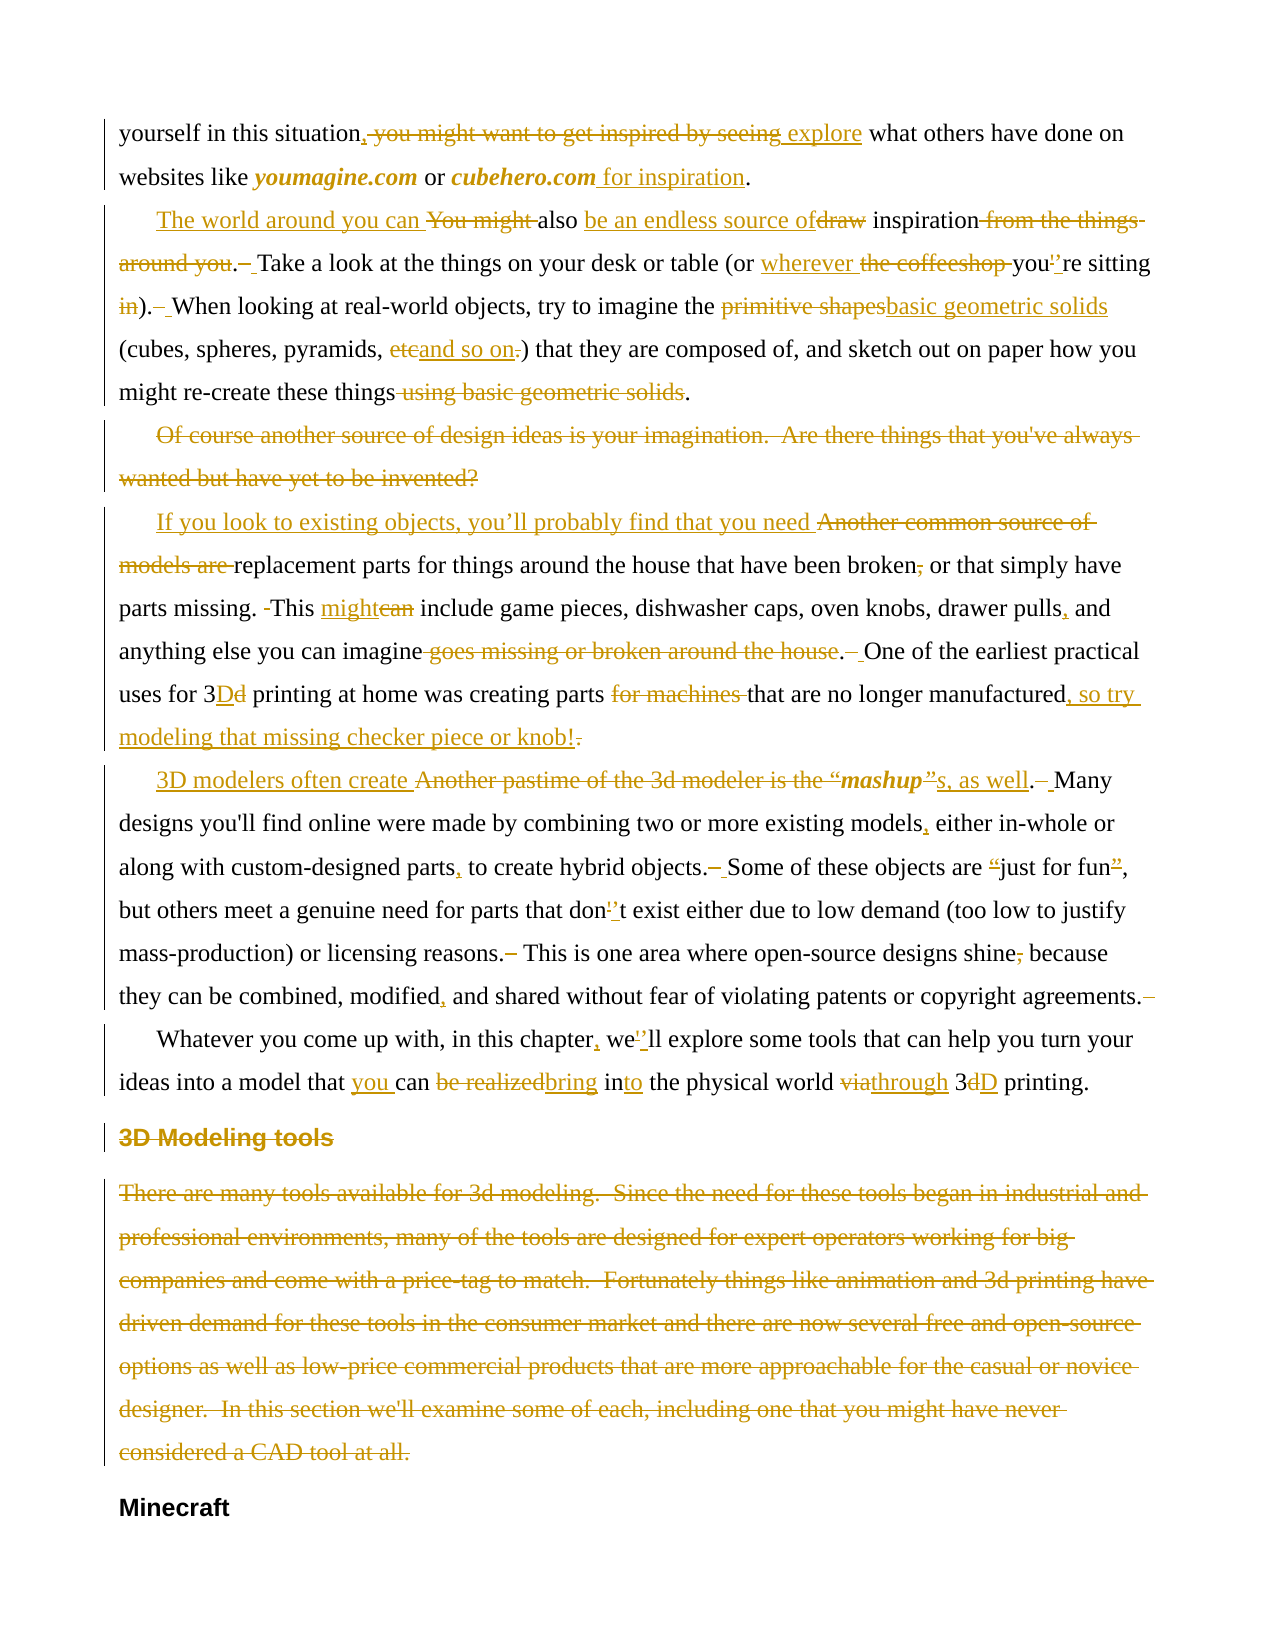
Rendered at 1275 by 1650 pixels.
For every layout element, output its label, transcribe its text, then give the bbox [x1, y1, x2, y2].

text The world around you can also be an endless source of inspiration. Take a look at the things on your desk or table (or wherever you’re sitting). When looking at real-world objects, try to imagine the basic geometric solids (cubes, spheres, pyramids, and so on) that they are composed of, and sketch out on paper how you might re-create these things. [118, 205, 1156, 492]
text Minecraft [118, 1493, 1156, 1522]
text Whatever you come up with, in this chapter, we’ll explore some tools that can help you turn your ideas into a model that you can bring into the physical world through 3D printing. [118, 1024, 1156, 1096]
text If you look to existing objects, you’ll probably find that you need replacement parts for things around the house that have been broken or that simply have parts missing. This might include game pieces, dishwasher caps, oven knobs, drawer pulls, and anything else you can imagine. One of the earliest practical uses for 3D printing at home was creating parts that are no longer manufactured, so try modeling that missing checker piece or knob! [118, 507, 1156, 751]
text 3D modelers often create mashups, as well. Many designs you'll find online were made by combining two or more existing models, either in-whole or along with custom-designed parts, to create hybrid objects. Some of these objects are just for fun, but others meet a genuine need for parts that don’t exist either due to low demand (too low to justify mass-production) or licensing reasons. This is one area where open-source designs shine because they can be combined, modified, and shared without fear of violating patents or copyright agreements. [118, 765, 1156, 1010]
text What you design is entirely up to you! Of course, one source of design ideas is your imagination. Are there things that you've always wanted but have yet to be invented? Sometimes, however the process of acquiring (or building) a printer, setting it up, and calibrating it can consume so much time and mental effort that by the time you’re ready to design something to print, you’re at a loss. If you find yourself in this situation, explore what others have done on websites like youmagine.com or cubehero.com for inspiration. [118, 118, 1156, 190]
